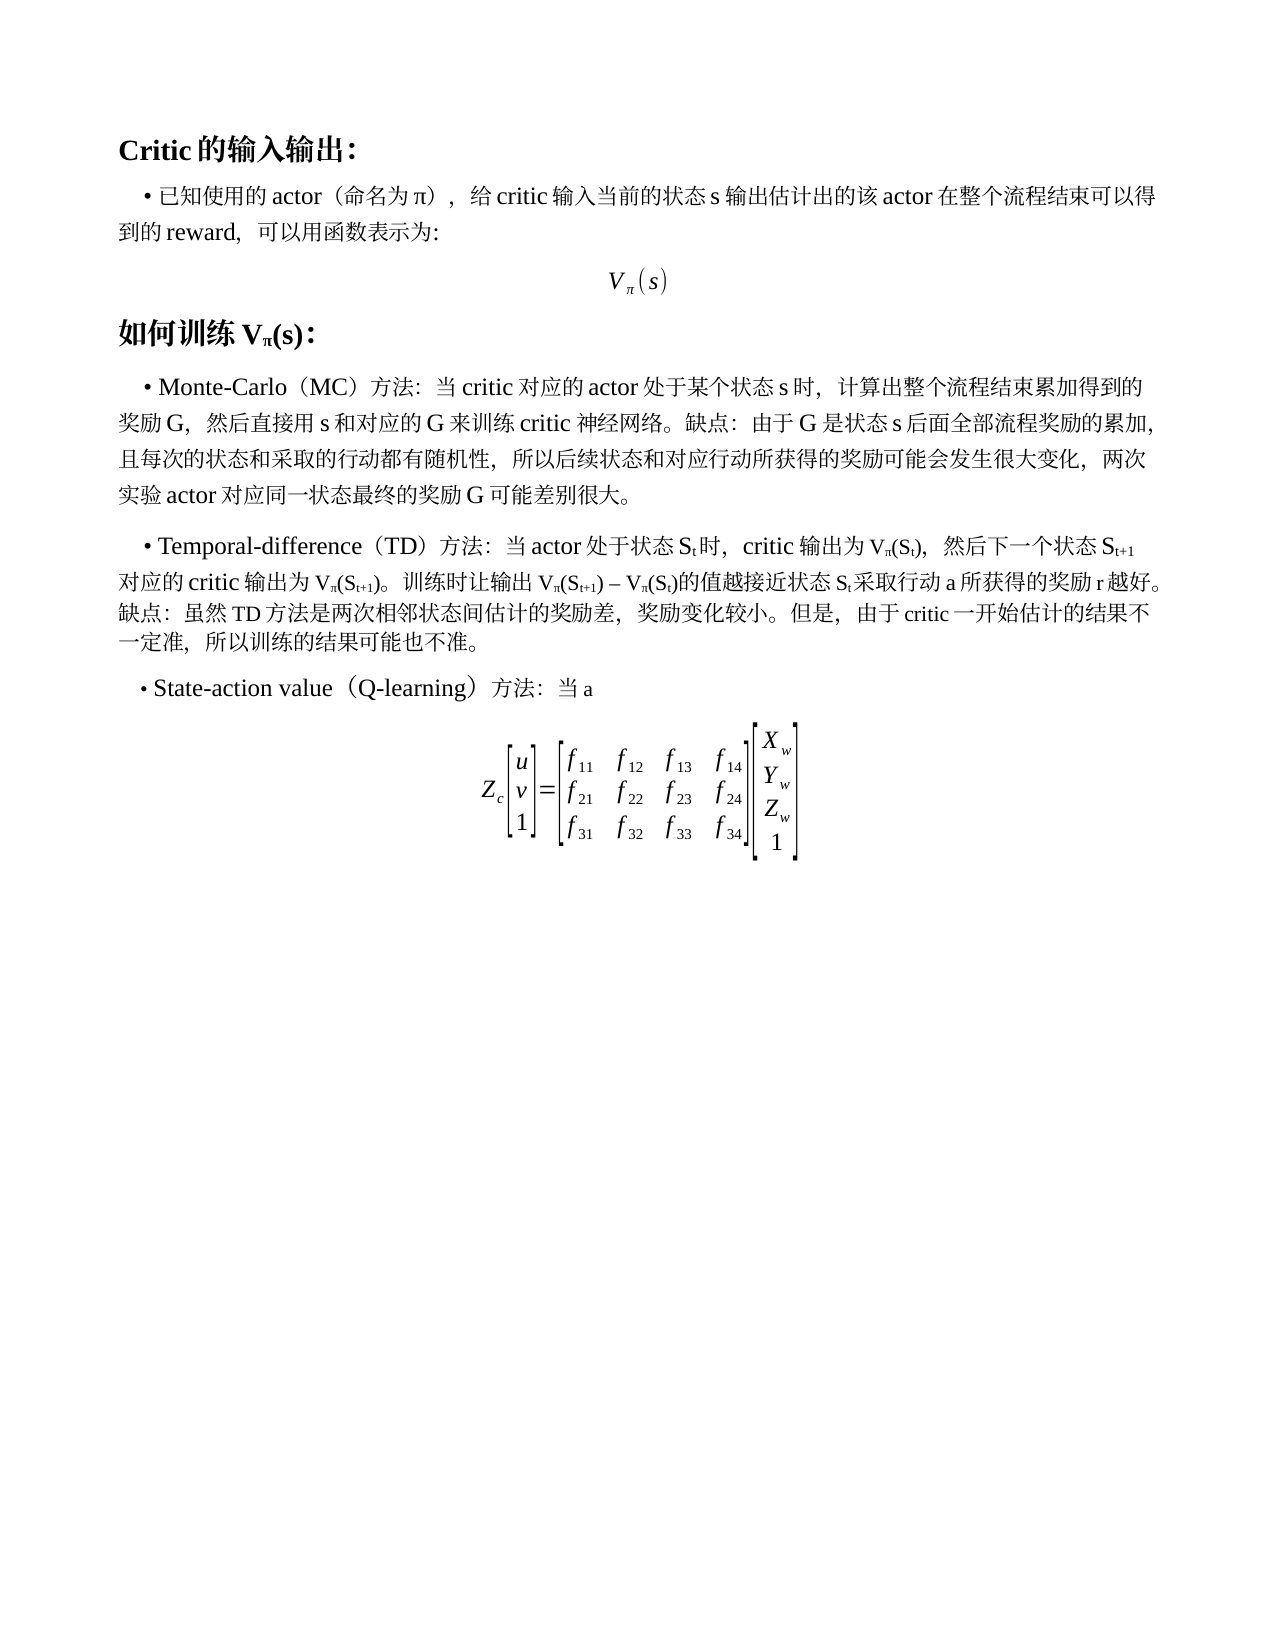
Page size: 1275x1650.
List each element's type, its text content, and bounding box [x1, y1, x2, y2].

text • State-action value（Q-learning）方法：当a [118, 673, 1157, 702]
subtitle Critic的输入输出： [118, 133, 1157, 166]
text • 已知使用的actor（命名为π），给critic输入当前的状态s输出估计出的该actor在整个流程结束可以得到的reward，可以用函数表示为: [118, 179, 1157, 247]
text 如何训练Vπ(s)： [118, 317, 1157, 350]
text • Temporal-difference（TD）方法：当actor处于状态St时，critic输出为Vπ(St)，然后下一个状态St+1对应的critic输出为Vπ(St+1)。训练时让输出Vπ(St+1) – Vπ(St)的值越接近状态St采取行动a所获得的奖励r越好。缺点：虽然TD方法是两次相邻状态间估计的奖励差，奖励变化较小。但是，由于critic一开始估计的结果不一定准，所以训练的结果可能也不准。 [118, 529, 1157, 655]
text • Monte-Carlo（MC）方法：当critic对应的actor处于某个状态s时，计算出整个流程结束累加得到的奖励G，然后直接用s和对应的G来训练critic神经网络。缺点：由于G是状态s后面全部流程奖励的累加，且每次的状态和采取的行动都有随机性，所以后续状态和对应行动所获得的奖励可能会发生很大变化，两次实验actor对应同一状态最终的奖励G可能差别很大。 [118, 370, 1157, 510]
